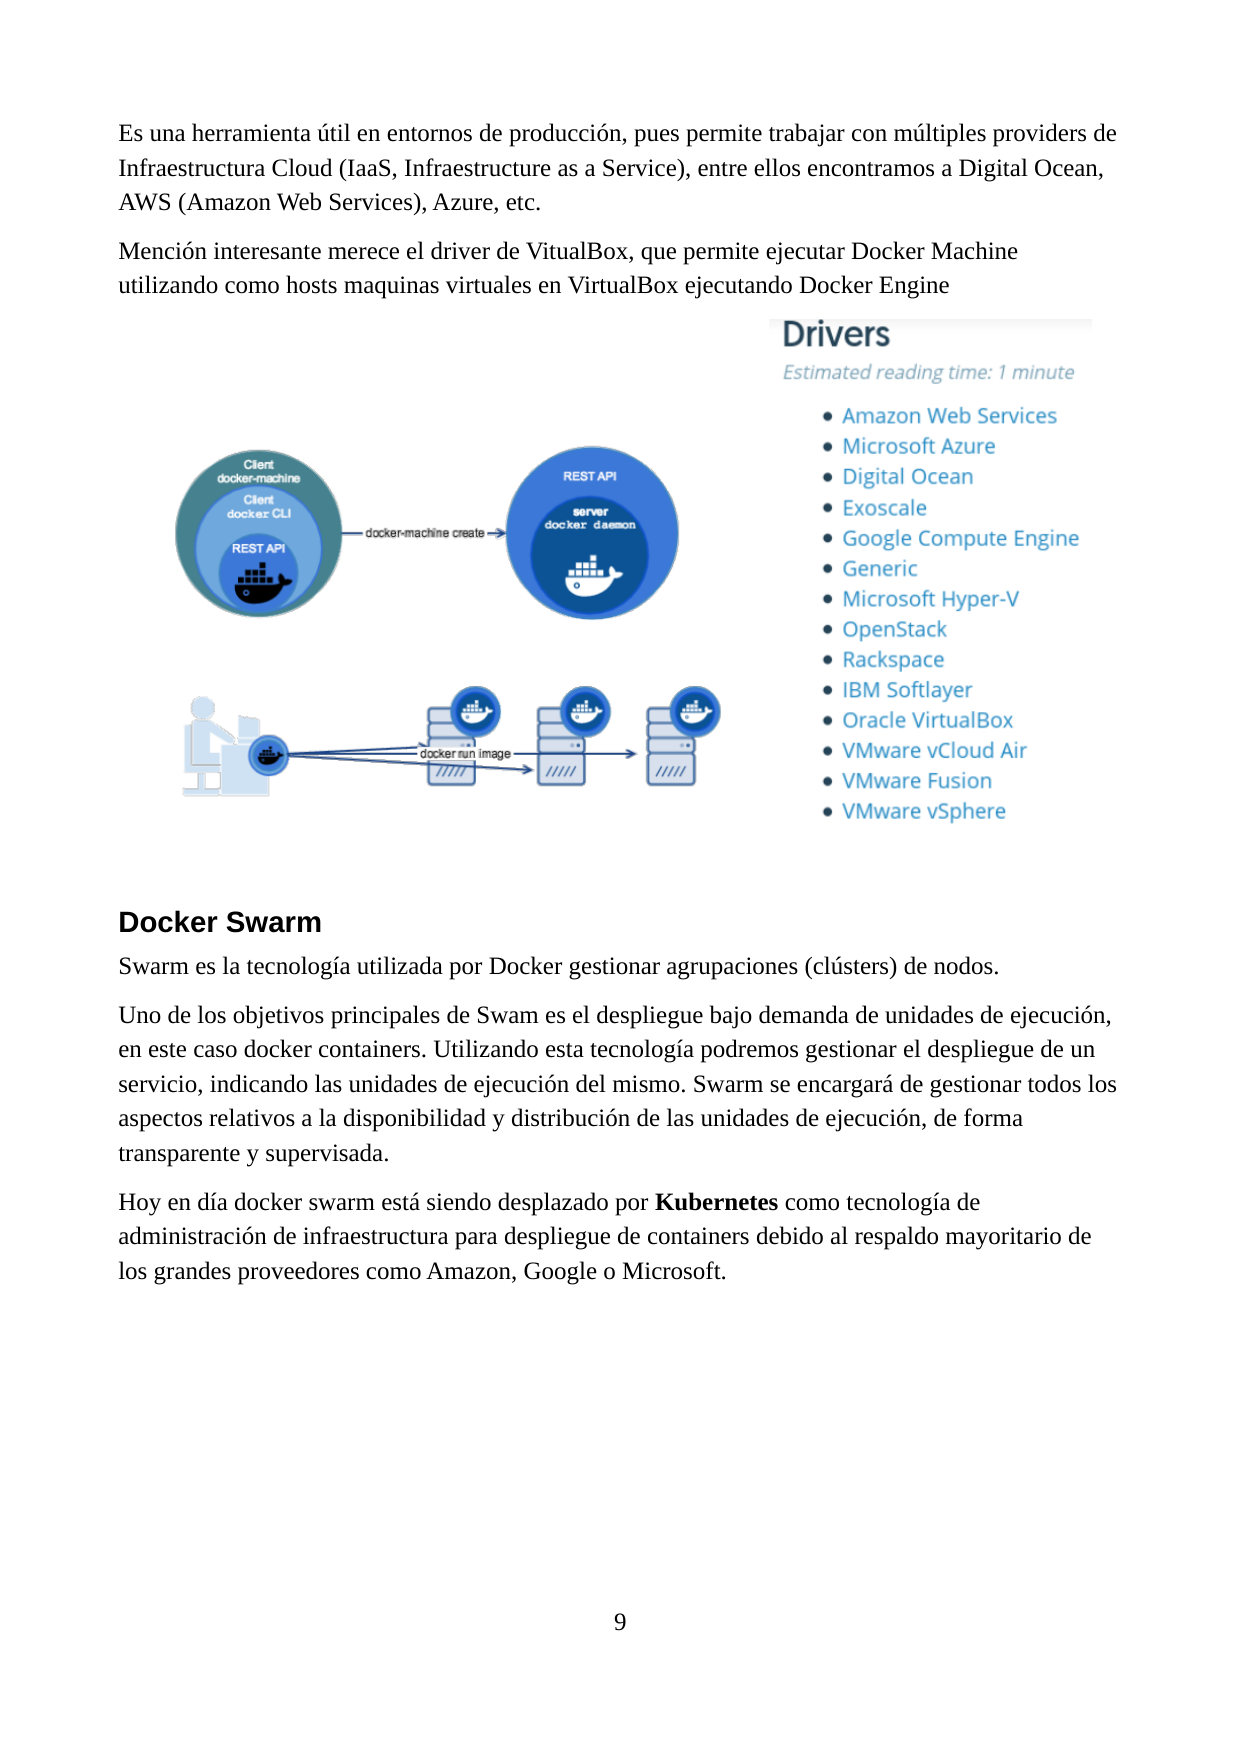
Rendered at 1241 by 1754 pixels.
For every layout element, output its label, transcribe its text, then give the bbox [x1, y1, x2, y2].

text Hoy en día docker swarm está siendo desplazado por Kubernetes como tecnología de administración de infraestructura para despliegue de containers debido al respaldo mayoritario de los grandes proveedores como Amazon, Google o Microsoft. [118, 1187, 1122, 1285]
text Swarm es la tecnología utilizada por Docker gestionar agrupaciones (clústers) de nodos. [118, 951, 1122, 980]
picture [148, 319, 1092, 836]
text Uno de los objetivos principales de Swam es el despliegue bajo demanda de unidades de ejecución, en este caso docker containers. Utilizando esta tecnología podremos gestionar el despliegue de un servicio, indicando las unidades de ejecución del mismo. Swarm se encargará de gestionar todos los aspectos relativos a la disponibilidad y distribución de las unidades de ejecución, de forma transparente y supervisada. [118, 1000, 1122, 1167]
text Es una herramienta útil en entornos de producción, pues permite trabajar con múltiples providers de Infraestructura Cloud (IaaS, Infraestructure as a Service), entre ellos encontramos a Digital Ocean, AWS (Amazon Web Services), Azure, etc. [118, 118, 1122, 216]
text Mención interesante merece el driver de VitualBox, que permite ejecutar Docker Machine utilizando como hosts maquinas virtuales en VirtualBox ejecutando Docker Engine [118, 236, 1122, 299]
subtitle Docker Swarm [118, 905, 1122, 938]
